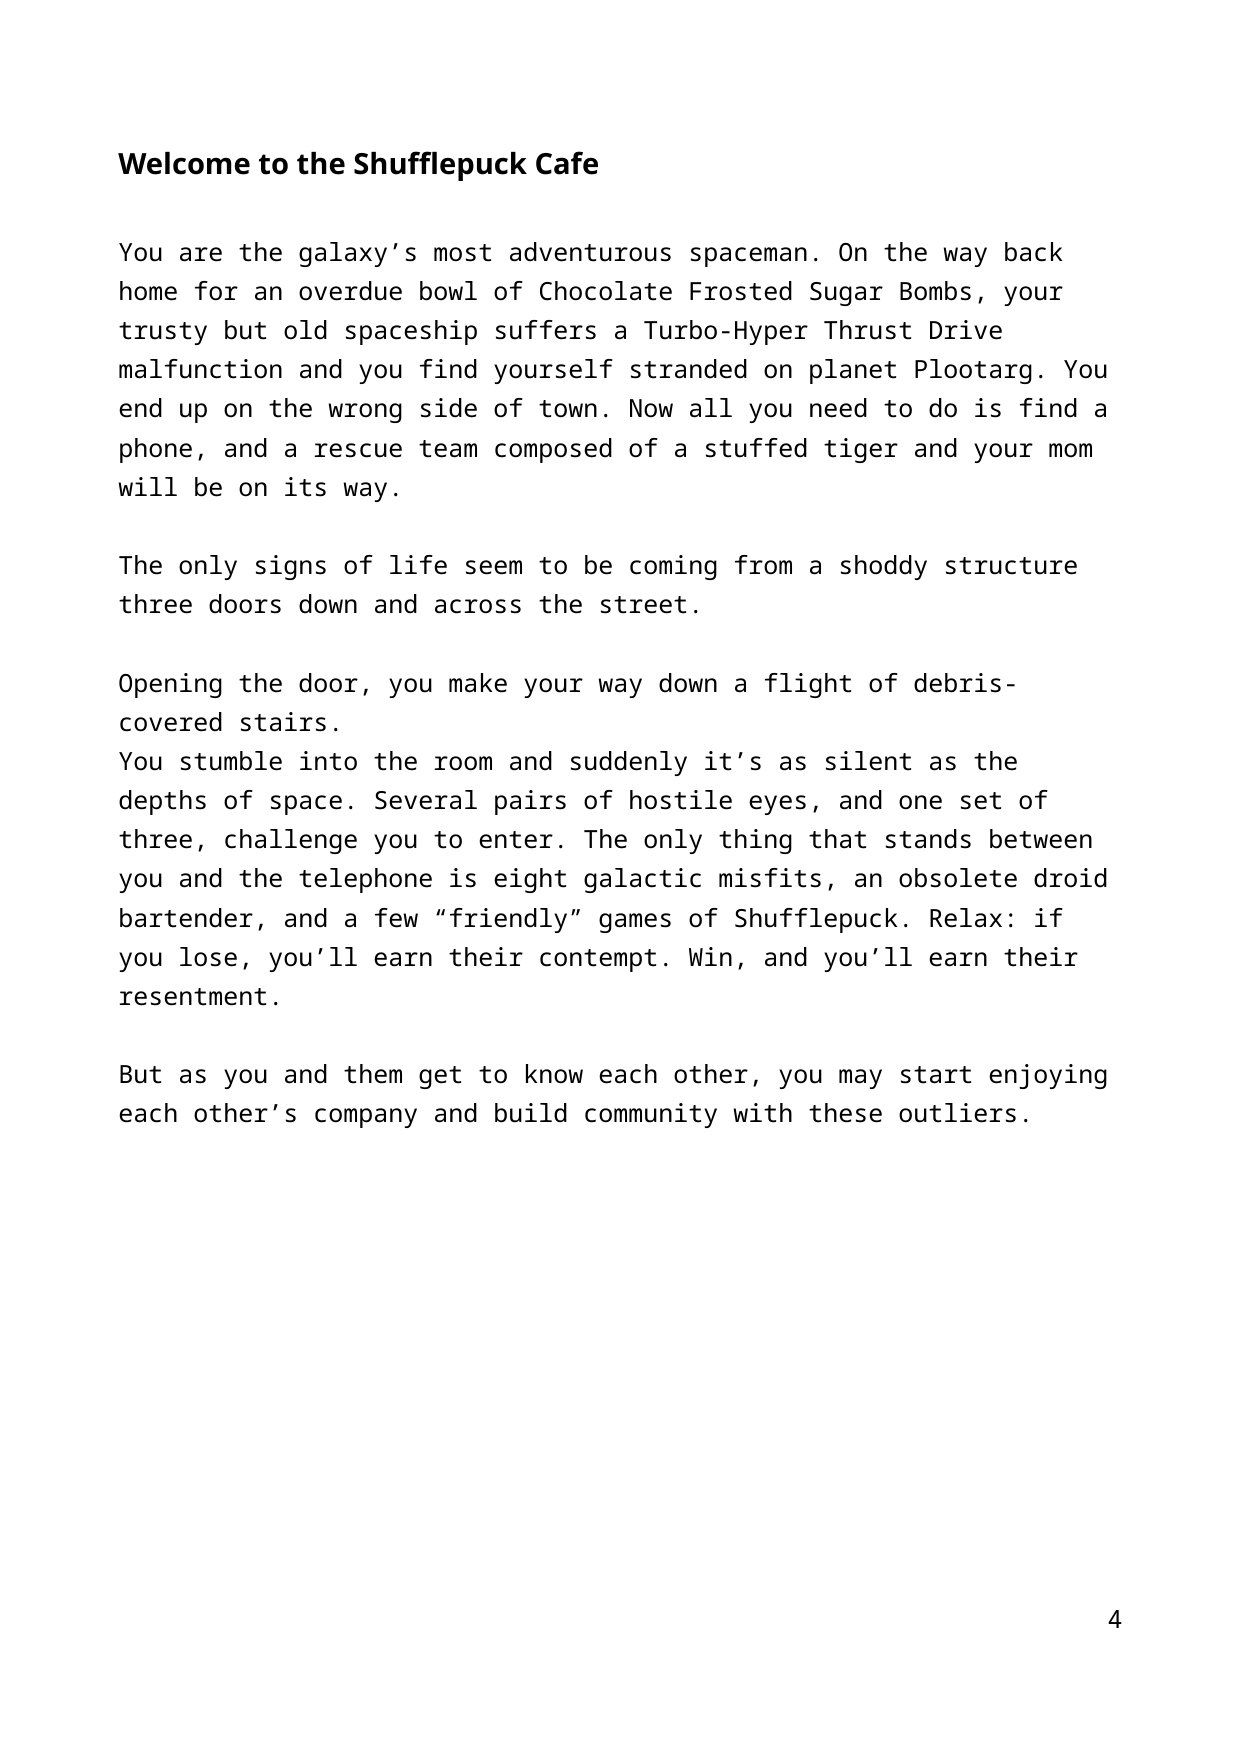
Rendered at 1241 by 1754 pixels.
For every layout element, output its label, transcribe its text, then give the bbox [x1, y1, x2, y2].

subtitle Welcome to the Shufflepuck Cafe [118, 143, 1122, 183]
text But as you and them get to know each other, you may start enjoying each other’s company and build community with these outliers. [118, 1057, 1122, 1130]
text The only signs of life seem to be coming from a shoddy structure three doors down and across the street. [118, 548, 1122, 621]
text Opening the door, you make your way down a flight of debris-covered stairs. [118, 665, 1122, 738]
text You are the galaxy’s most adventurous spaceman. On the way back home for an overdue bowl of Chocolate Frosted Sugar Bombs, your trusty but old spaceship suffers a Turbo-Hyper Thrust Drive malfunction and you find yourself stranded on planet Plootarg. You end up on the wrong side of town. Now all you need to do is find a phone, and a rescue team composed of a stuffed tiger and your mom will be on its way. [118, 234, 1122, 503]
text You stumble into the room and suddenly it’s as silent as the depths of space. Several pairs of hostile eyes, and one set of three, challenge you to enter. The only thing that stands between you and the telephone is eight galactic misfits, an obsolete droid bartender, and a few “friendly” games of Shufflepuck. Relax: if you lose, you’ll earn their contempt. Win, and you’ll earn their resentment. [118, 744, 1122, 1013]
